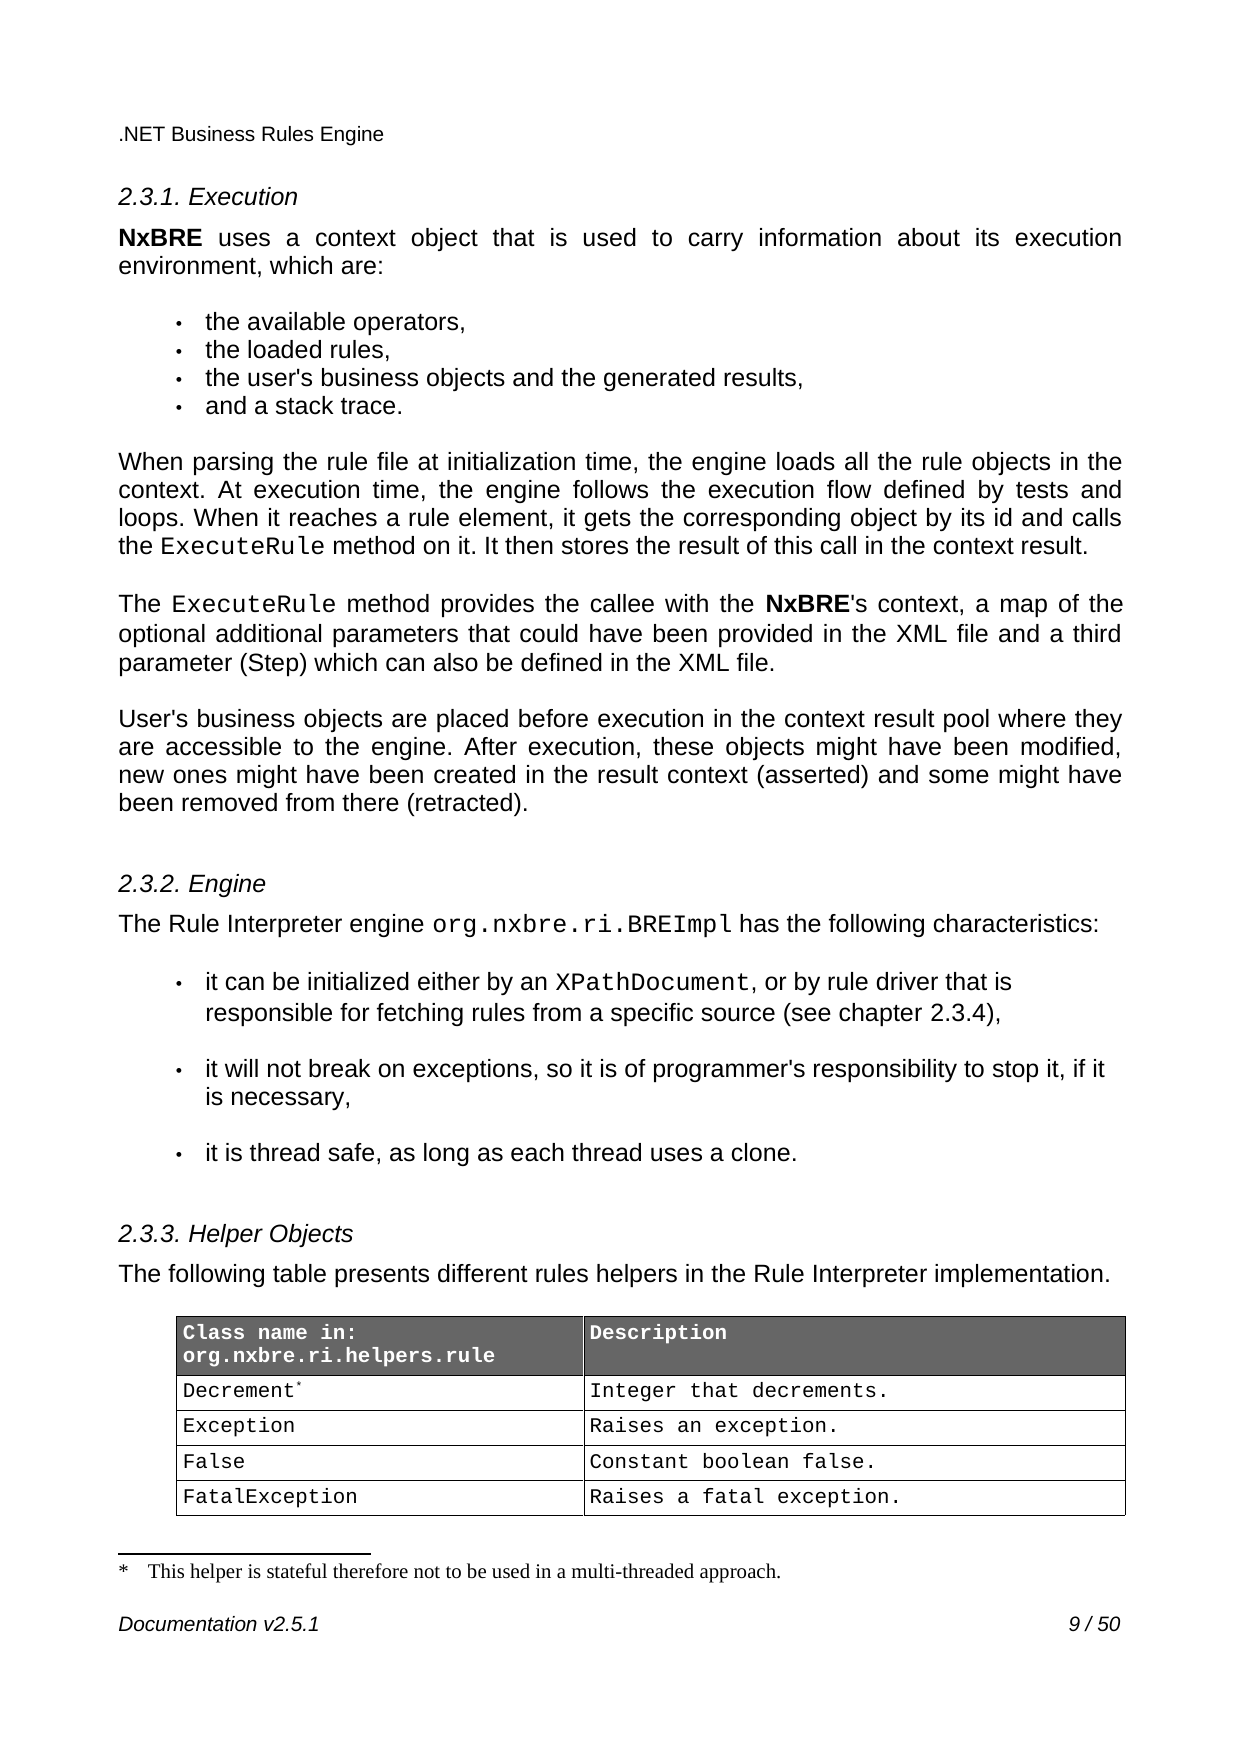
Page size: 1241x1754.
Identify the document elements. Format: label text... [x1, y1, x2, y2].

text When parsing the rule file at initialization time, the engine loads all the rule objects in the context. At execution time, the engine follows the execution flow defined by tests and loops. When it reaches a rule element, it gets the corresponding object by its id and calls the ExecuteRule method on it. It then stores the result of this call in the context result. [118, 448, 1124, 562]
table_cell Raises a fatal exception. [585, 1481, 1125, 1515]
table_header Description [585, 1317, 1125, 1375]
text The Rule Interpreter engine org.nxbre.ri.BREImpl has the following characteristics: [118, 910, 1124, 940]
text NxBRE uses a context object that is used to carry information about its execution environment, which are: [118, 223, 1124, 308]
table_header Class name in: org.nxbre.ri.helpers.rule [177, 1317, 583, 1375]
table_cell Decrement [177, 1376, 583, 1410]
table_cell Integer that decrements. [585, 1376, 1125, 1410]
text The ExecuteRule method provides the callee with the NxBRE's context, a map of the optional additional parameters that could have been provided in the XML file and a third parameter (Step) which can also be defined in the XML file. [118, 590, 1124, 676]
list the user's business objects and the generated results, [176, 364, 1124, 392]
list it will not break on exceptions, so it is of programmer's responsibility to stop it, if it is necessary, [176, 1054, 1124, 1138]
table_cell Raises an exception. [585, 1411, 1125, 1445]
list and a stack trace. [176, 392, 1124, 420]
table_cell FatalException [177, 1481, 583, 1515]
text User's business objects are placed before execution in the context result pool where they are accessible to the engine. After execution, these objects might have been modified, new ones might have been created in the result context (asserted) and some might have been removed from there (retracted). [118, 704, 1124, 816]
table_cell Exception [177, 1411, 583, 1445]
subtitle Execution [118, 183, 1124, 211]
list it is thread safe, as long as each thread uses a clone. [176, 1138, 1124, 1166]
subtitle Engine [118, 869, 1124, 897]
table_cell Constant boolean false. [585, 1446, 1125, 1480]
subtitle Helper Objects [118, 1219, 1124, 1247]
table_cell False [177, 1446, 583, 1480]
list it can be initialized either by an XPathDocument, or by rule driver that is responsible for fetching rules from a specific source (see chapter 2.3.4), [176, 968, 1124, 1054]
list the loaded rules, [176, 336, 1124, 364]
text The following table presents different rules helpers in the Rule Interpreter implementation. [118, 1260, 1124, 1288]
list the available operators, [176, 308, 1124, 336]
